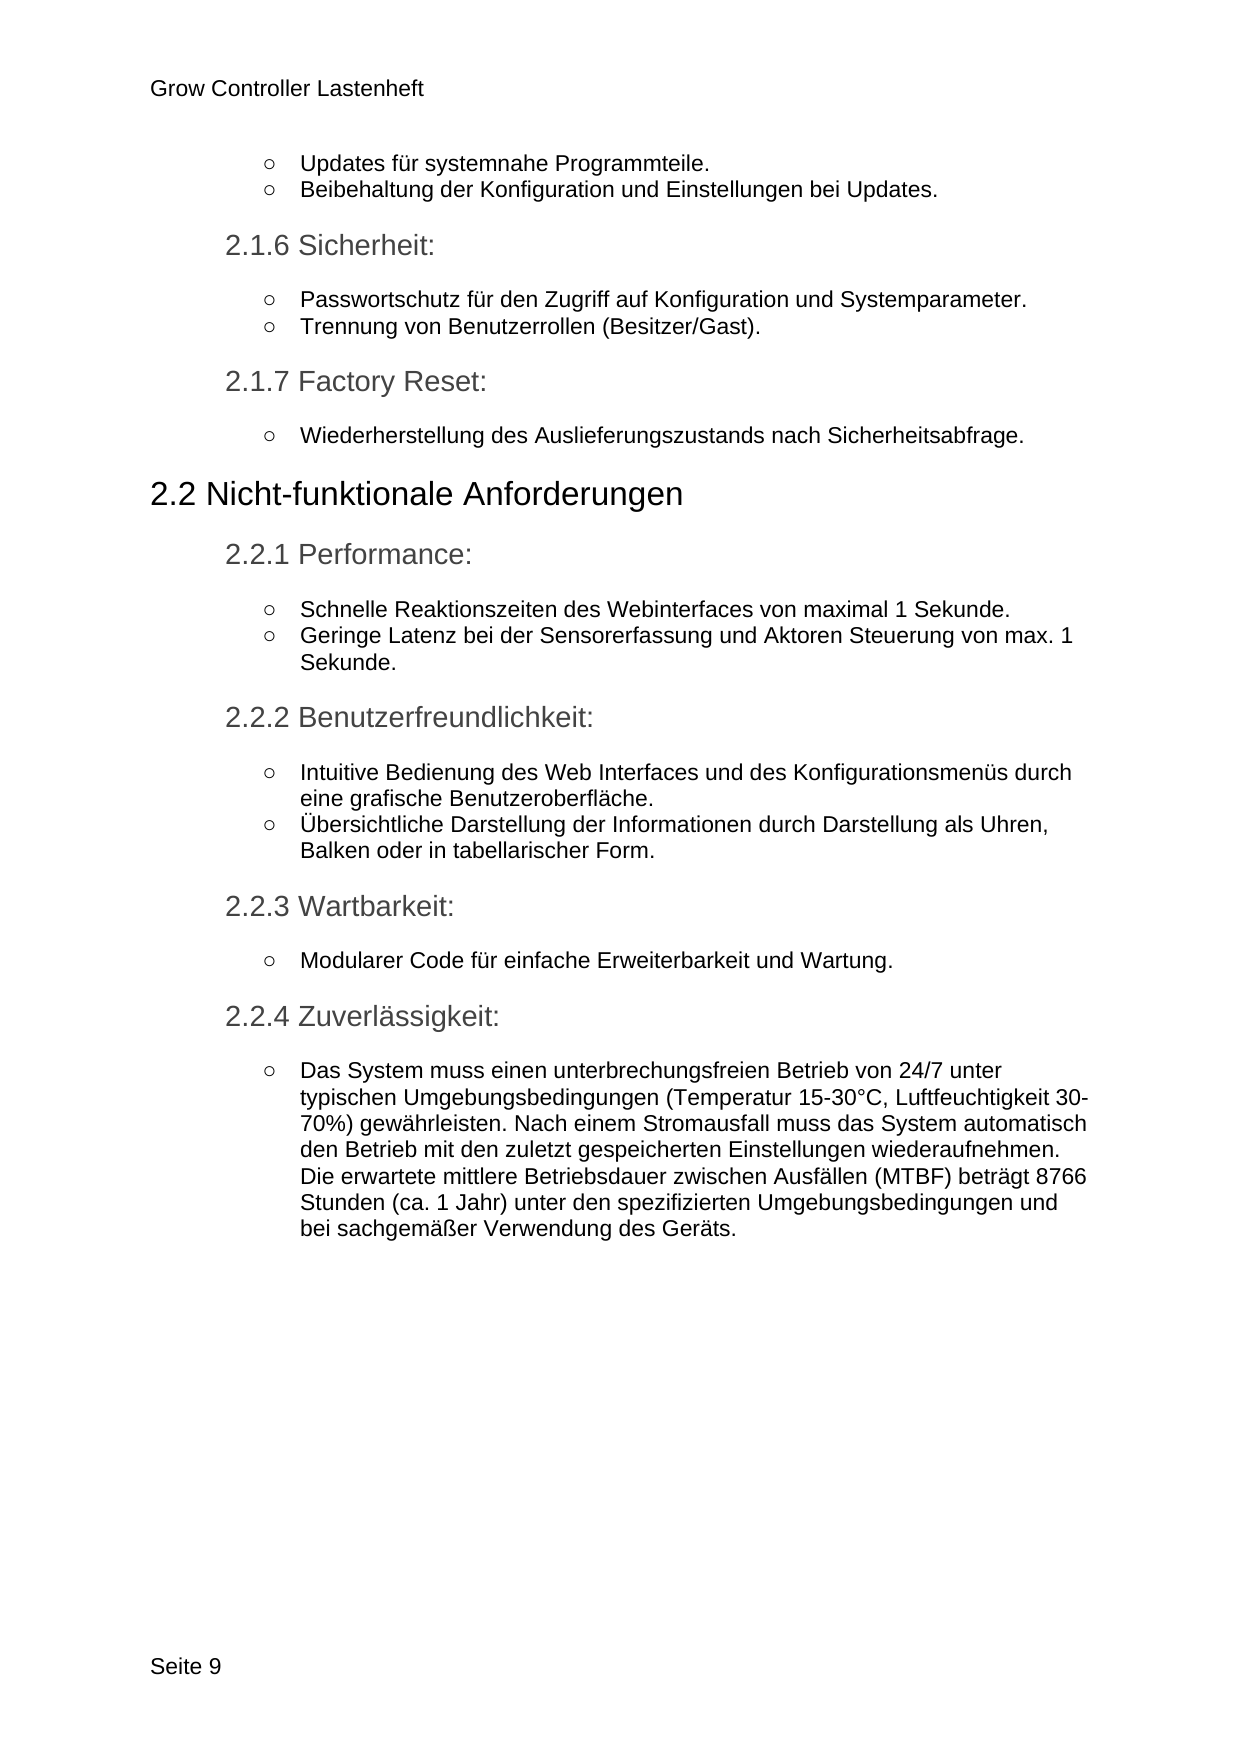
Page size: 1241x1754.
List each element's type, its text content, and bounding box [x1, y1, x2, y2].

list Übersichtliche Darstellung der Informationen durch Darstellung als Uhren, Balken oder in tabellarischer Form. [262, 811, 1090, 864]
list Schnelle Reaktionszeiten des Webinterfaces von maximal 1 Sekunde. [262, 596, 1090, 622]
subtitle 2.2 Nicht-funktionale Anforderungen [150, 474, 1090, 512]
list Das System muss einen unterbrechungsfreien Betrieb von 24/7 unter typischen Umgebungsbedingungen (Temperatur 15-30°C, Luftfeuchtigkeit 30-70%) gewährleisten. Nach einem Stromausfall muss das System automatisch den Betrieb mit den zuletzt gespeicherten Einstellungen wiederaufnehmen. Die erwartete mittlere Betriebsdauer zwischen Ausfällen (MTBF) beträgt 8766 Stunden (ca. 1 Jahr) unter den spezifizierten Umgebungsbedingungen und bei sachgemäßer Verwendung des Geräts. [262, 1057, 1090, 1242]
subtitle 2.2.4 Zuverlässigkeit: [225, 999, 1090, 1032]
list Beibehaltung der Konfiguration und Einstellungen bei Updates. [262, 176, 1090, 203]
list Modularer Code für einfache Erweiterbarkeit und Wartung. [262, 947, 1090, 974]
list Trennung von Benutzerrollen (Besitzer/Gast). [262, 313, 1090, 339]
list Updates für systemnahe Programmteile. [262, 150, 1090, 176]
list Geringe Latenz bei der Sensorerfassung und Aktoren Steuerung von max. 1 Sekunde. [262, 622, 1090, 675]
subtitle 2.1.6 Sicherheit: [225, 228, 1090, 261]
list Wiederherstellung des Auslieferungszustands nach Sicherheitsabfrage. [262, 422, 1090, 449]
subtitle 2.2.2 Benutzerfreundlichkeit: [225, 700, 1090, 733]
subtitle 2.2.1 Performance: [225, 537, 1090, 571]
subtitle 2.2.3 Wartbarkeit: [225, 889, 1090, 922]
list Passwortschutz für den Zugriff auf Konfiguration und Systemparameter. [262, 286, 1090, 313]
subtitle 2.1.7 Factory Reset: [225, 364, 1090, 397]
list Intuitive Bedienung des Web Interfaces und des Konfigurationsmenüs durch eine grafische Benutzeroberfläche. [262, 758, 1090, 811]
